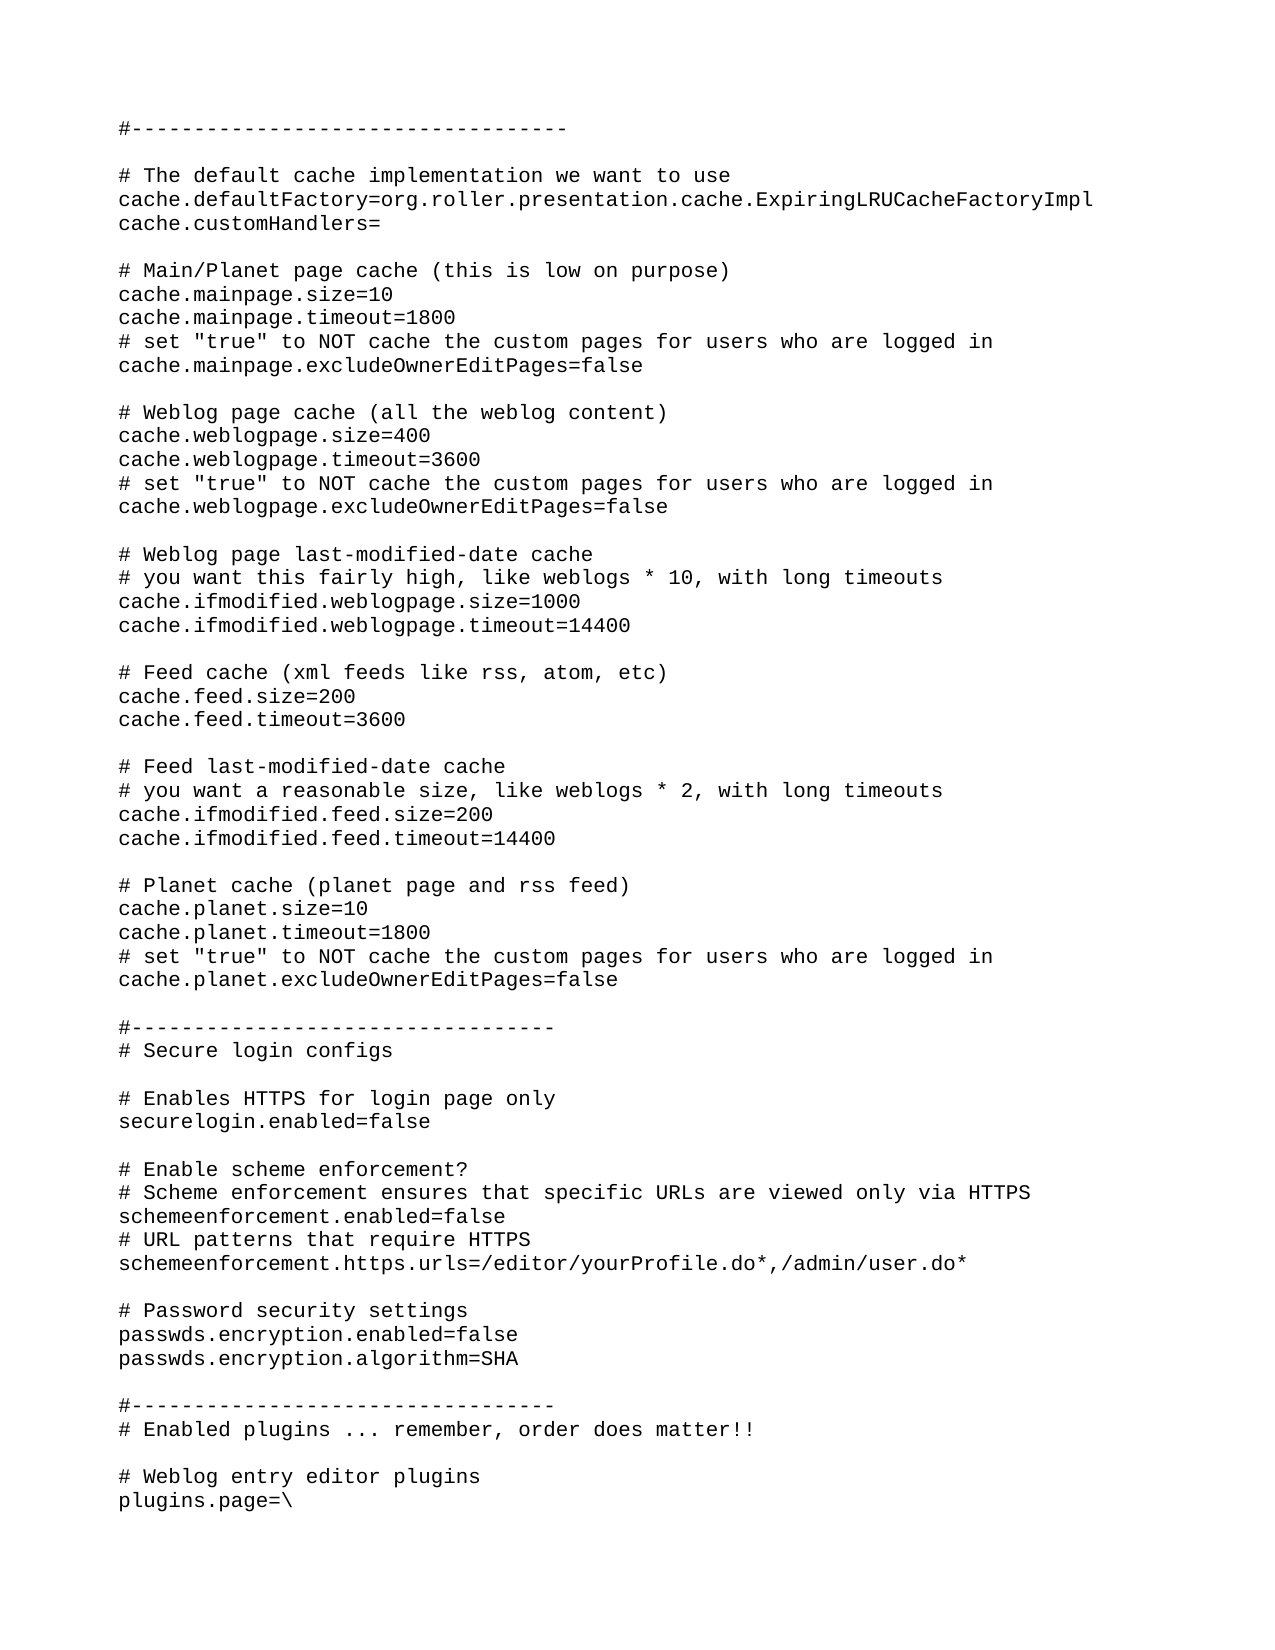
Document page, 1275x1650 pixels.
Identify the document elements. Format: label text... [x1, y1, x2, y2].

text # Weblog page cache (all the weblog content) [118, 402, 1157, 426]
text #---------------------------------- [118, 1017, 1157, 1040]
text cache.planet.size=10 [118, 898, 1157, 922]
text cache.defaultFactory=org.roller.presentation.cache.ExpiringLRUCacheFactoryImpl [118, 189, 1157, 213]
text # Enable scheme enforcement? [118, 1158, 1157, 1182]
text # The default cache implementation we want to use [118, 165, 1157, 189]
text # you want this fairly high, like weblogs * 10, with long timeouts [118, 567, 1157, 591]
text schemeenforcement.enabled=false [118, 1206, 1157, 1229]
text cache.feed.timeout=3600 [118, 709, 1157, 733]
text cache.weblogpage.timeout=3600 [118, 449, 1157, 473]
text securelogin.enabled=false [118, 1111, 1157, 1135]
text cache.weblogpage.size=400 [118, 426, 1157, 449]
text # URL patterns that require HTTPS [118, 1229, 1157, 1253]
text # set "true" to NOT cache the custom pages for users who are logged in [118, 946, 1157, 969]
text cache.customHandlers= [118, 213, 1157, 236]
text # Password security settings [118, 1300, 1157, 1324]
text cache.mainpage.excludeOwnerEditPages=false [118, 354, 1157, 378]
text # Weblog entry editor plugins [118, 1466, 1157, 1489]
text # Enables HTTPS for login page only [118, 1088, 1157, 1111]
text cache.weblogpage.excludeOwnerEditPages=false [118, 496, 1157, 520]
text # you want a reasonable size, like weblogs * 2, with long timeouts [118, 780, 1157, 804]
text cache.planet.excludeOwnerEditPages=false [118, 969, 1157, 993]
text # Planet cache (planet page and rss feed) [118, 875, 1157, 898]
text # set "true" to NOT cache the custom pages for users who are logged in [118, 473, 1157, 496]
text # Secure login configs [118, 1040, 1157, 1064]
text cache.ifmodified.weblogpage.timeout=14400 [118, 615, 1157, 638]
text # Main/Planet page cache (this is low on purpose) [118, 260, 1157, 284]
text # Enabled plugins ... remember, order does matter!! [118, 1419, 1157, 1442]
text passwds.encryption.enabled=false [118, 1324, 1157, 1348]
text cache.ifmodified.feed.timeout=14400 [118, 827, 1157, 851]
text # Scheme enforcement ensures that specific URLs are viewed only via HTTPS [118, 1182, 1157, 1206]
text cache.feed.size=200 [118, 686, 1157, 709]
text cache.mainpage.timeout=1800 [118, 307, 1157, 331]
text #---------------------------------- [118, 1395, 1157, 1419]
text # Feed last-modified-date cache [118, 757, 1157, 780]
text # Weblog page last-modified-date cache [118, 544, 1157, 567]
text cache.ifmodified.feed.size=200 [118, 804, 1157, 827]
text # set "true" to NOT cache the custom pages for users who are logged in [118, 331, 1157, 354]
text schemeenforcement.https.urls=/editor/yourProfile.do*,/admin/user.do* [118, 1253, 1157, 1277]
text plugins.page=\ [118, 1489, 1157, 1513]
text cache.planet.timeout=1800 [118, 922, 1157, 946]
text # Feed cache (xml feeds like rss, atom, etc) [118, 662, 1157, 686]
text #----------------------------------- [118, 118, 1157, 142]
text passwds.encryption.algorithm=SHA [118, 1348, 1157, 1371]
text cache.mainpage.size=10 [118, 284, 1157, 307]
text cache.ifmodified.weblogpage.size=1000 [118, 591, 1157, 615]
